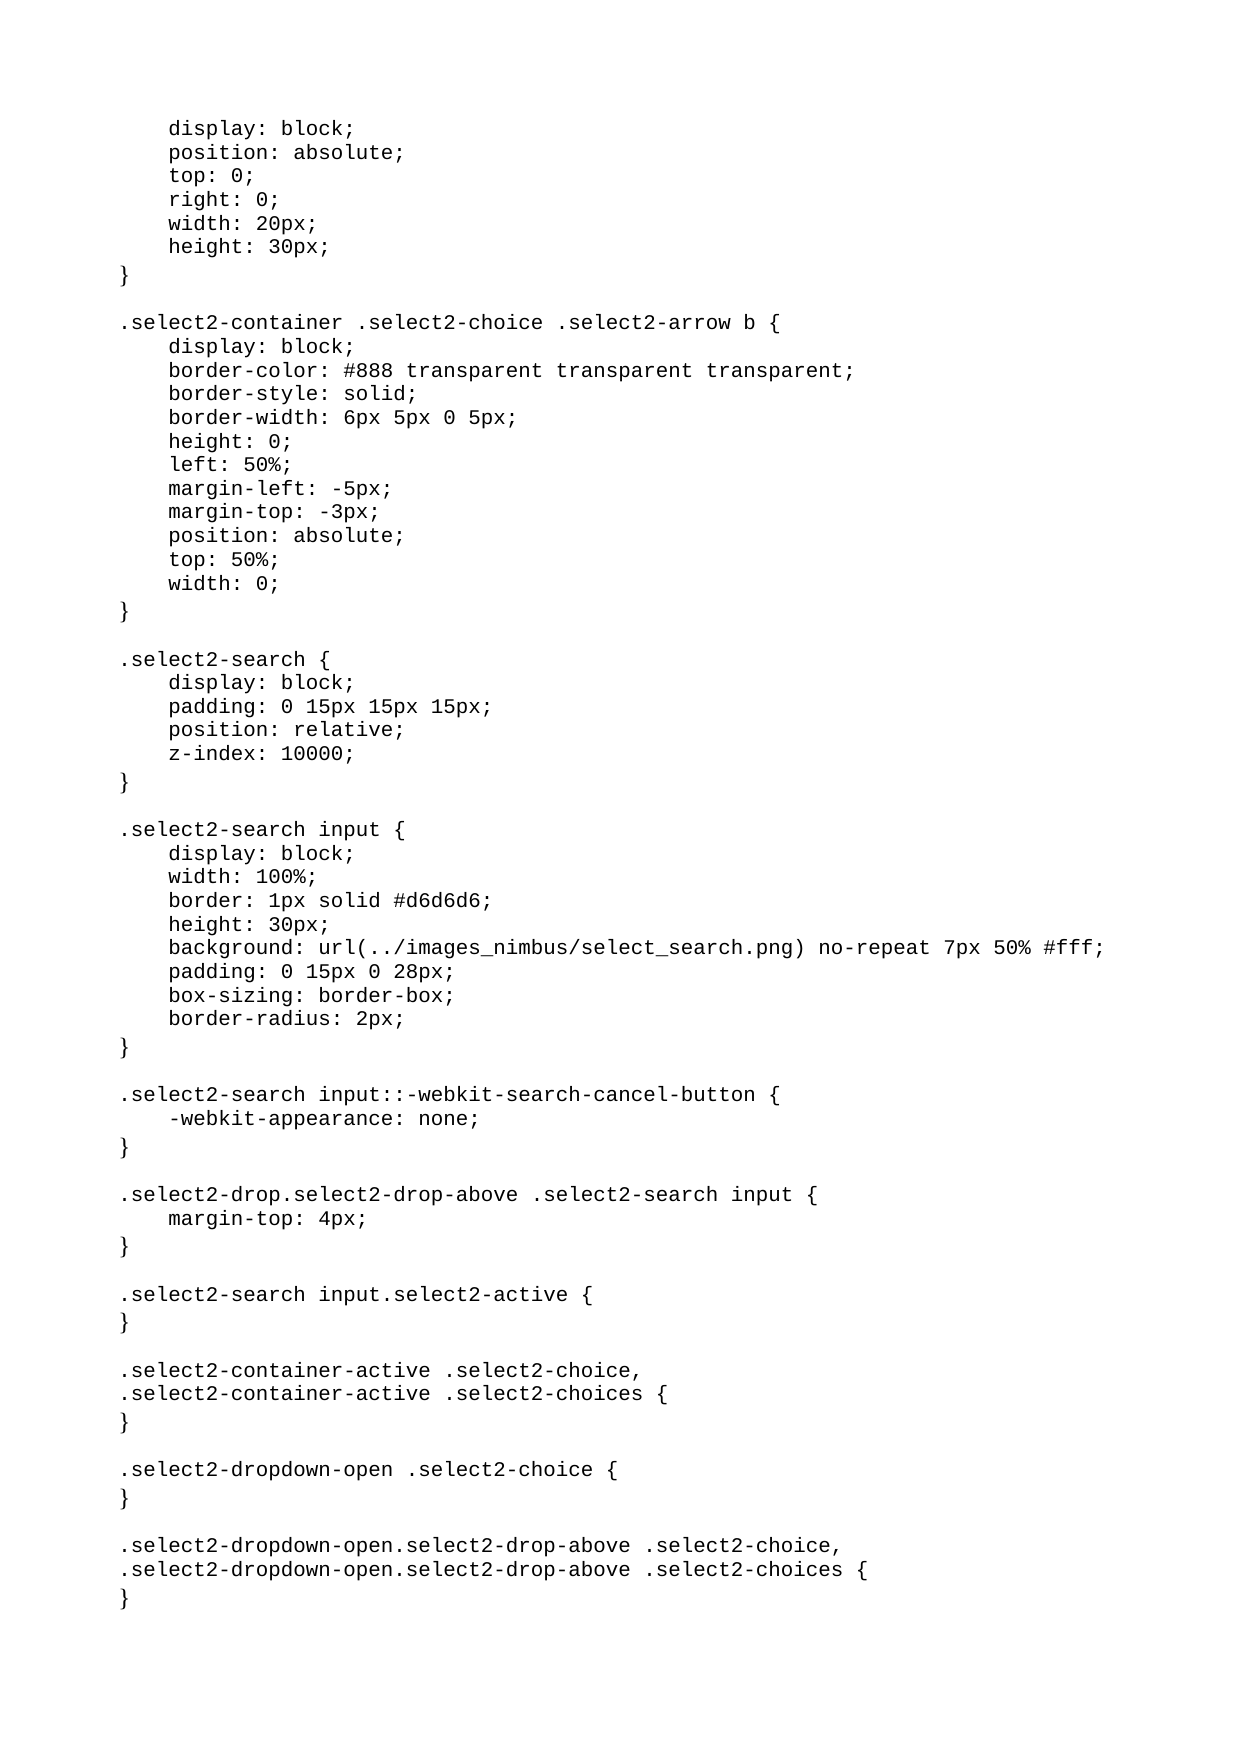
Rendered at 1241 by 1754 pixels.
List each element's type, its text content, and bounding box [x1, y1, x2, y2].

text right: 0; [118, 189, 1122, 213]
text .select2-search { [118, 648, 1122, 672]
text top: 0; [118, 165, 1122, 189]
text padding: 0 15px 0 28px; [118, 961, 1122, 985]
text } [118, 596, 1122, 625]
text -webkit-appearance: none; [118, 1108, 1122, 1132]
text padding: 0 15px 15px 15px; [118, 696, 1122, 719]
text width: 100%; [118, 866, 1122, 890]
text .select2-container-active .select2-choice, [118, 1360, 1122, 1383]
text position: absolute; [118, 525, 1122, 549]
text margin-top: 4px; [118, 1208, 1122, 1231]
text position: relative; [118, 719, 1122, 743]
text display: block; [118, 672, 1122, 696]
text } [118, 1231, 1122, 1260]
text } [118, 767, 1122, 796]
text .select2-dropdown-open .select2-choice { [118, 1459, 1122, 1483]
text background: url(../images_nimbus/select_search.png) no-repeat 7px 50% #fff; [118, 937, 1122, 961]
text } [118, 1483, 1122, 1512]
text border: 1px solid #d6d6d6; [118, 890, 1122, 914]
text box-sizing: border-box; [118, 985, 1122, 1008]
text } [118, 1032, 1122, 1061]
text } [118, 1407, 1122, 1436]
text left: 50%; [118, 454, 1122, 478]
text height: 30px; [118, 236, 1122, 260]
text margin-left: -5px; [118, 478, 1122, 502]
text .select2-container-active .select2-choices { [118, 1383, 1122, 1407]
text display: block; [118, 336, 1122, 360]
text z-index: 10000; [118, 743, 1122, 767]
text border-color: #888 transparent transparent transparent; [118, 360, 1122, 383]
text .select2-dropdown-open.select2-drop-above .select2-choices { [118, 1559, 1122, 1583]
text } [118, 1583, 1122, 1612]
text .select2-container .select2-choice .select2-arrow b { [118, 312, 1122, 336]
text width: 20px; [118, 213, 1122, 236]
text .select2-search input { [118, 819, 1122, 843]
text .select2-search input::-webkit-search-cancel-button { [118, 1084, 1122, 1108]
text display: block; [118, 843, 1122, 866]
text } [118, 1132, 1122, 1160]
text height: 0; [118, 431, 1122, 454]
text } [118, 1307, 1122, 1336]
text position: absolute; [118, 142, 1122, 165]
text border-style: solid; [118, 383, 1122, 407]
text border-width: 6px 5px 0 5px; [118, 407, 1122, 431]
text border-radius: 2px; [118, 1008, 1122, 1032]
text width: 0; [118, 572, 1122, 596]
text .select2-dropdown-open.select2-drop-above .select2-choice, [118, 1536, 1122, 1559]
text display: block; [118, 118, 1122, 142]
text } [118, 260, 1122, 289]
text .select2-search input.select2-active { [118, 1284, 1122, 1307]
text .select2-drop.select2-drop-above .select2-search input { [118, 1184, 1122, 1208]
text height: 30px; [118, 914, 1122, 937]
text margin-top: -3px; [118, 502, 1122, 525]
text top: 50%; [118, 549, 1122, 572]
